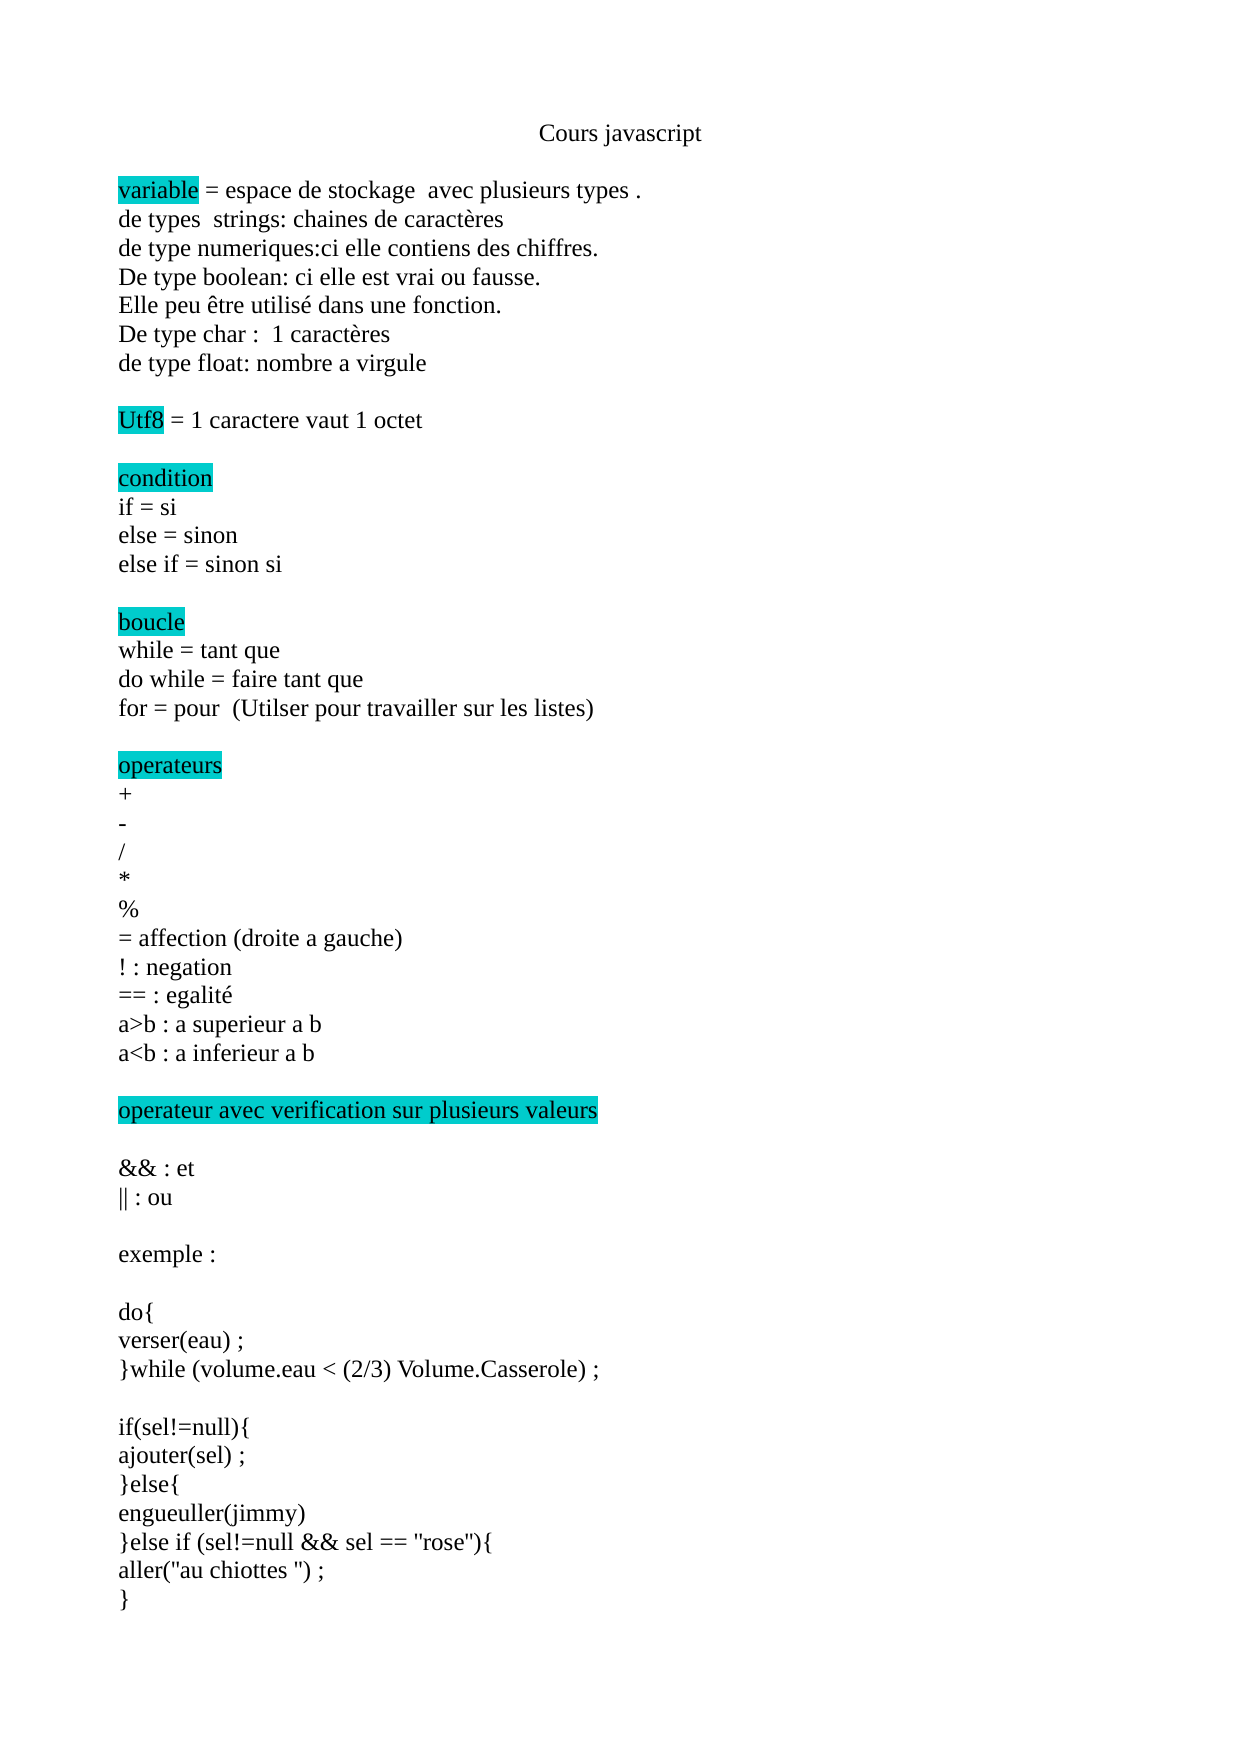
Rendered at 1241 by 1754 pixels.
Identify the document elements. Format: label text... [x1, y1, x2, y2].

text for = pour (Utilser pour travailler sur les listes) [118, 693, 1122, 722]
text a>b : a superieur a b [118, 1009, 1122, 1038]
text Elle peu être utilisé dans une fonction. [118, 291, 1122, 319]
text aller(''au chiottes '') ; [118, 1556, 1122, 1584]
text variable = espace de stockage avec plusieurs types . [118, 176, 1122, 204]
text }else{ [118, 1469, 1122, 1498]
text == : egalité [118, 981, 1122, 1009]
text Utf8 = 1 caractere vaut 1 octet [118, 406, 1122, 434]
text if(sel!=null){ [118, 1412, 1122, 1441]
text * [118, 866, 1122, 894]
text || : ou [118, 1182, 1122, 1211]
text De type char : 1 caractères [118, 319, 1122, 348]
text }while (volume.eau < (2/3) Volume.Casserole) ; [118, 1354, 1122, 1383]
text - [118, 808, 1122, 837]
text operateur avec verification sur plusieurs valeurs [118, 1096, 1122, 1124]
text condition [118, 463, 1122, 492]
text % [118, 894, 1122, 923]
text } [118, 1584, 1122, 1613]
text Cours javascript [118, 118, 1122, 147]
text do{ [118, 1297, 1122, 1326]
text de type float: nombre a virgule [118, 348, 1122, 377]
text ajouter(sel) ; [118, 1441, 1122, 1469]
text else if = sinon si [118, 549, 1122, 578]
text exemple : [118, 1239, 1122, 1268]
text while = tant que [118, 636, 1122, 664]
text && : et [118, 1153, 1122, 1182]
text De type boolean: ci elle est vrai ou fausse. [118, 262, 1122, 291]
text = affection (droite a gauche) [118, 923, 1122, 952]
text operateurs [118, 751, 1122, 779]
text / [118, 837, 1122, 866]
text verser(eau) ; [118, 1326, 1122, 1354]
text ! : negation [118, 952, 1122, 981]
text boucle [118, 607, 1122, 636]
text engueuller(jimmy) [118, 1498, 1122, 1527]
text a<b : a inferieur a b [118, 1038, 1122, 1067]
text if = si [118, 492, 1122, 521]
text }else if (sel!=null && sel == ''rose''){ [118, 1527, 1122, 1556]
text de type numeriques:ci elle contiens des chiffres. [118, 233, 1122, 262]
text else = sinon [118, 521, 1122, 549]
text do while = faire tant que [118, 664, 1122, 693]
text de types strings: chaines de caractères [118, 204, 1122, 233]
text + [118, 779, 1122, 808]
